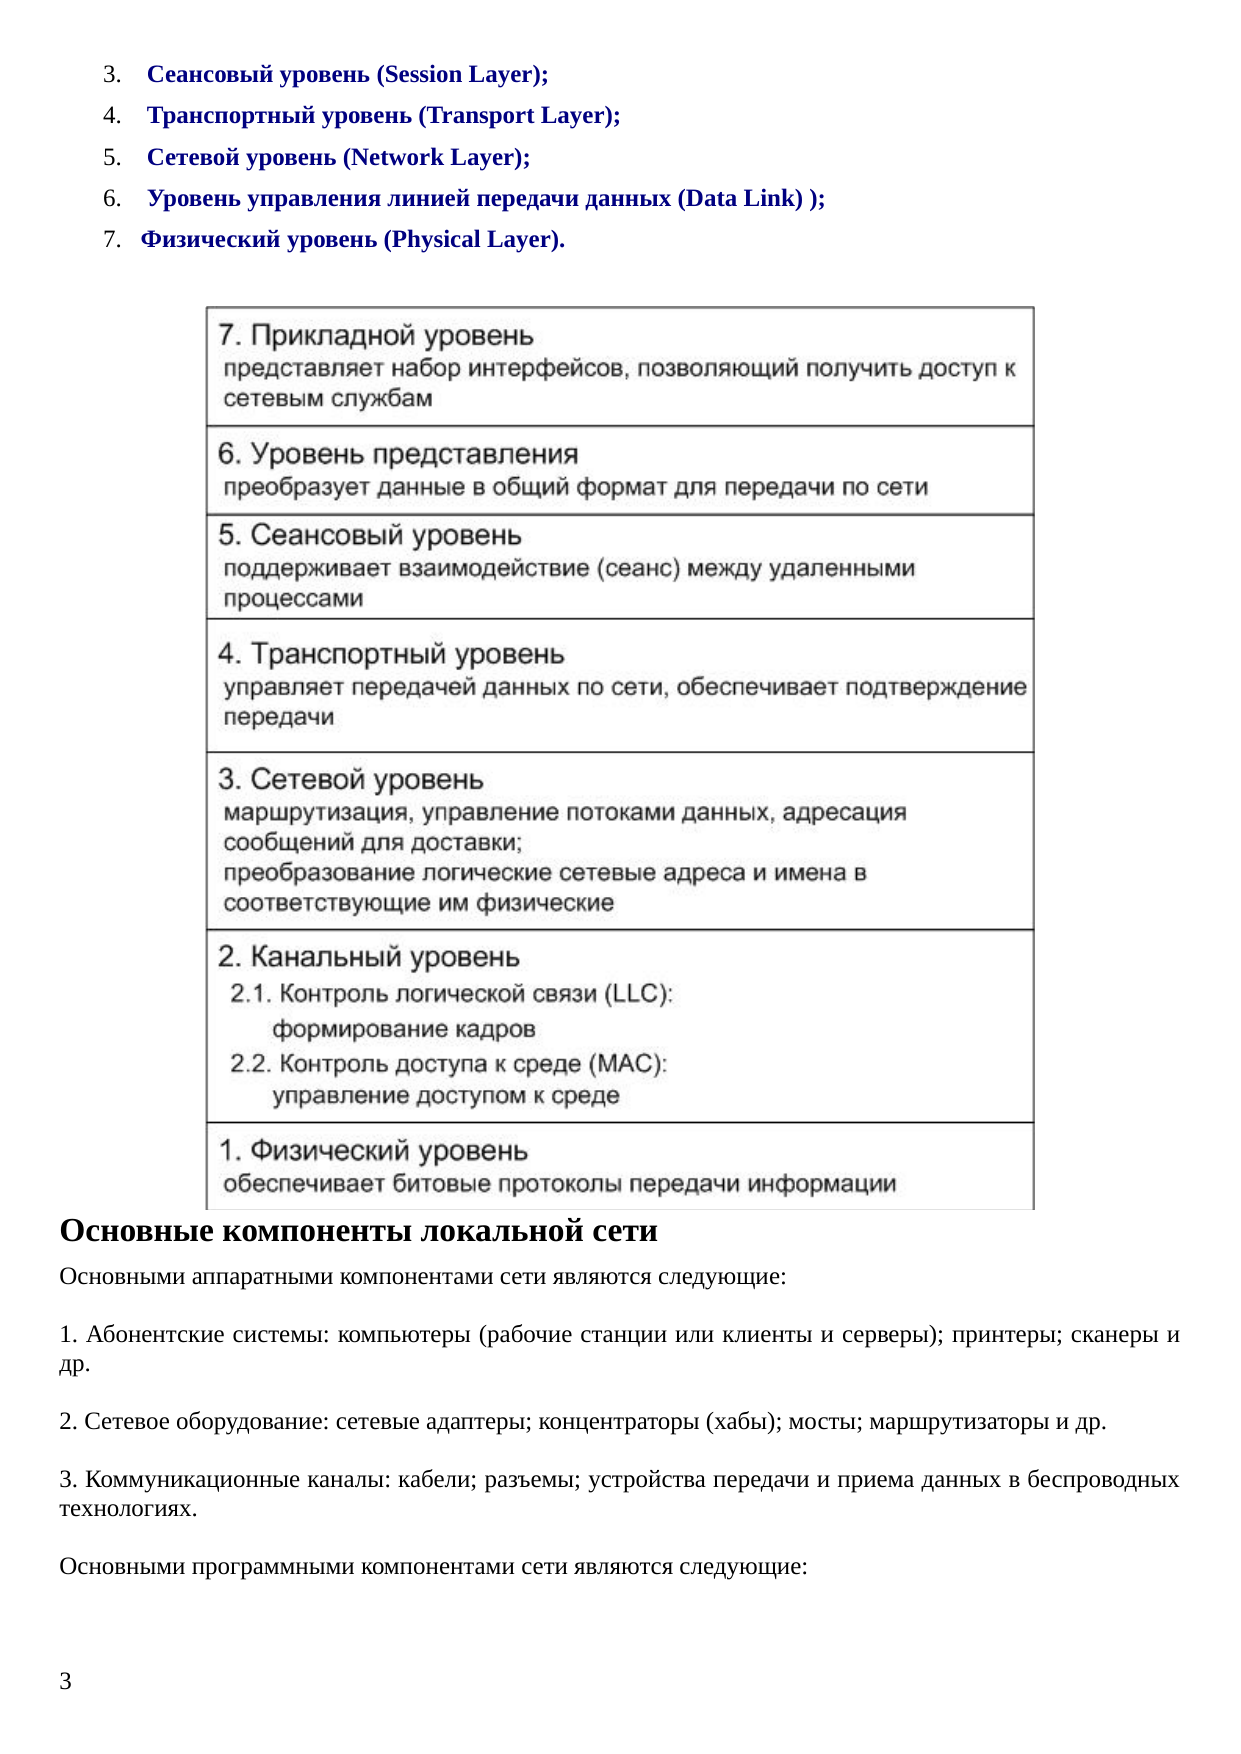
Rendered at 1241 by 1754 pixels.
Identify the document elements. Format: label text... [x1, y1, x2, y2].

text Основными аппаратными компонентами сети являются следующие: [59, 1261, 1181, 1290]
subtitle Основные компоненты локальной сети [59, 373, 1181, 1248]
text 3. Коммуникационные каналы: кабели; разъемы; устройства передачи и приема данных в беспроводных технологиях. [59, 1464, 1181, 1522]
list Транспортный уровень (Transport Layer); [103, 100, 1181, 129]
text 2. Сетевое оборудование: сетевые адаптеры; концентраторы (хабы); мосты; маршрутизаторы и др. [59, 1406, 1181, 1435]
text Основными программными компонентами сети являются следующие: [59, 1551, 1181, 1580]
list Сеансовый уровень (Session Layer); [103, 59, 1181, 88]
text 1. Абонентские системы: компьютеры (рабочие станции или клиенты и серверы); принтеры; сканеры и др. [59, 1319, 1181, 1377]
list Сетевой уровень (Network Layer); [103, 142, 1181, 170]
list Уровень управления линией передачи данных (Data Link) ); [103, 183, 1181, 212]
list Физический уровень (Physical Layer). [103, 224, 1181, 253]
